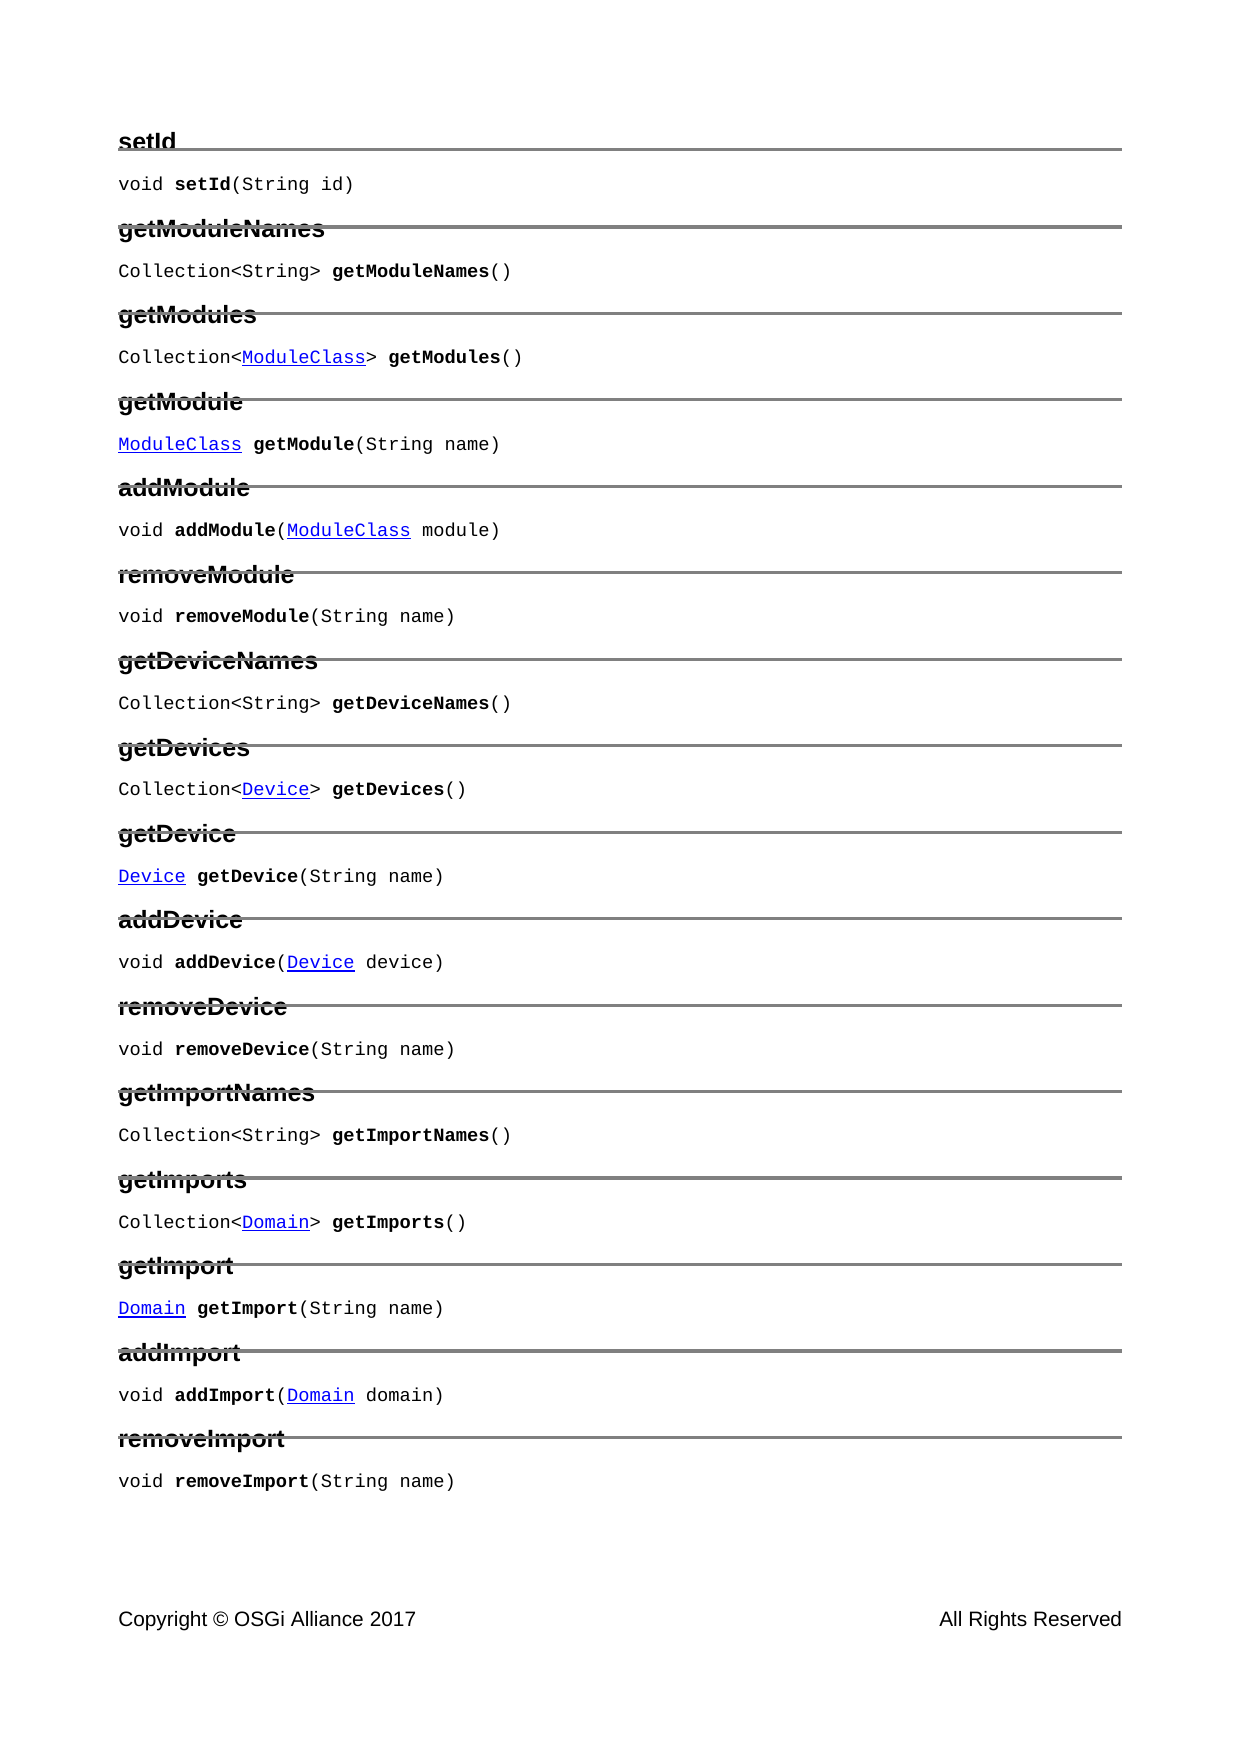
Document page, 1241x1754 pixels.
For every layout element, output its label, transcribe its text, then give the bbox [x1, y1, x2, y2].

text Domain getImport(String name) [118, 1299, 1122, 1320]
text Collection<String> getModuleNames() [118, 261, 1122, 283]
text Collection<ModuleClass> getModules() [118, 348, 1122, 369]
text ModuleClass getModule(String name) [118, 434, 1122, 456]
text void addImport(Domain domain) [118, 1385, 1122, 1407]
text Collection<Device> getDevices() [118, 780, 1122, 801]
text void removeImport(String name) [118, 1472, 1122, 1493]
text void removeDevice(String name) [118, 1039, 1122, 1061]
text Collection<String> getImportNames() [118, 1126, 1122, 1147]
text Collection<String> getDeviceNames() [118, 694, 1122, 715]
text void addModule(ModuleClass module) [118, 521, 1122, 542]
subtitle removeImport [118, 1444, 238, 1448]
text void removeModule(String name) [118, 607, 1122, 628]
text Collection<Domain> getImports() [118, 1212, 1122, 1234]
subtitle removeImport [241, 1444, 1122, 1448]
subtitle addModule [118, 493, 1122, 497]
text Device getDevice(String name) [118, 867, 1122, 888]
text void setId(String id) [118, 175, 1122, 196]
text void addDevice(Device device) [118, 953, 1122, 974]
